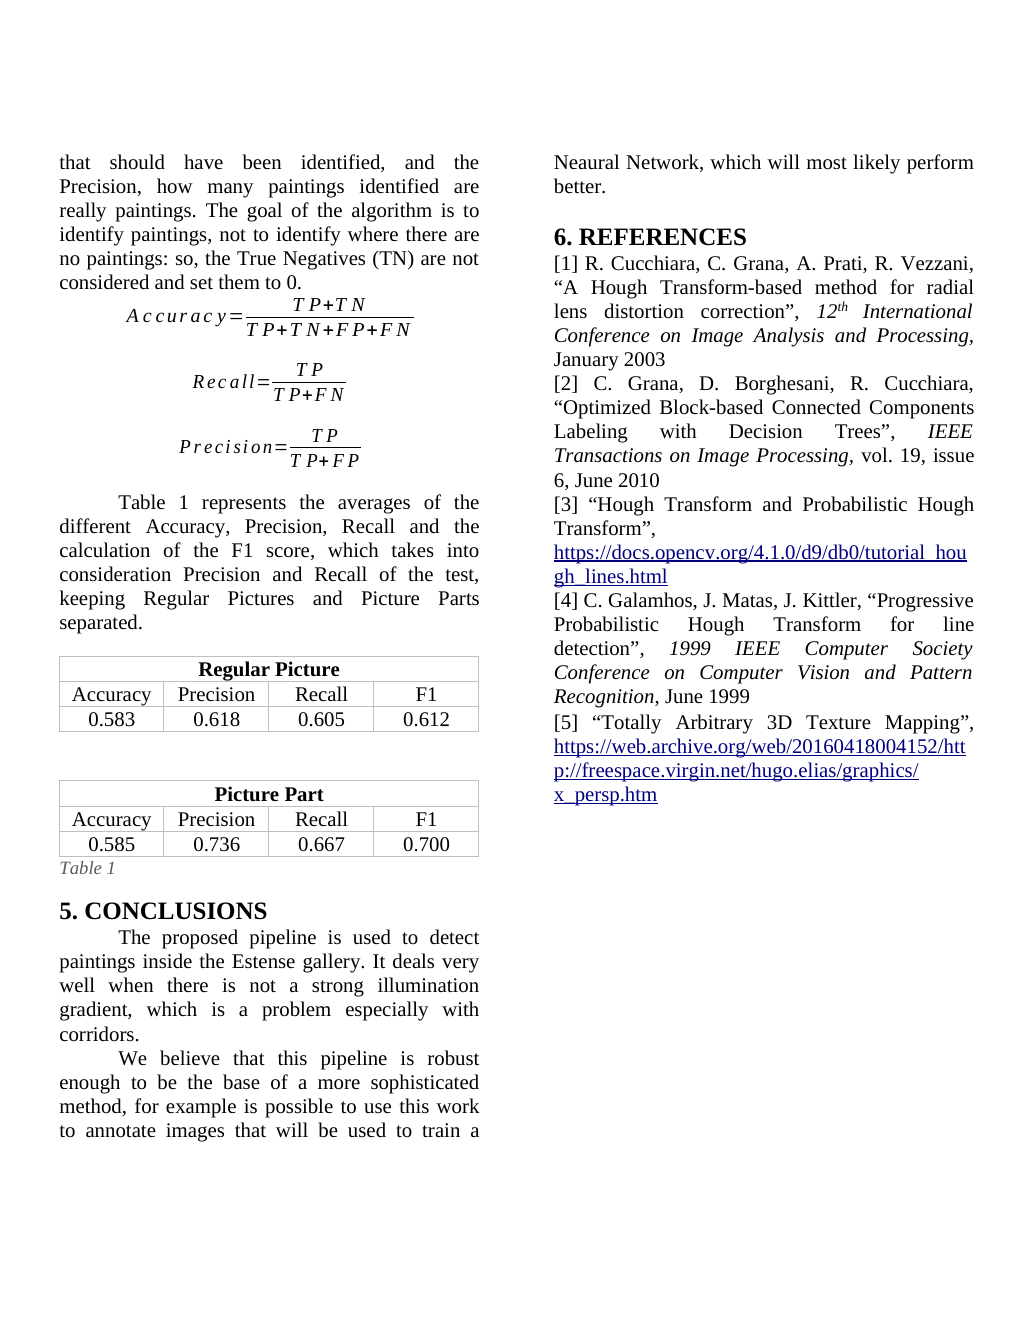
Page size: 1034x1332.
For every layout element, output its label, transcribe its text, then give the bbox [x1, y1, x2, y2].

table_cell 0.618 [164, 707, 268, 731]
table_cell Precision [164, 807, 268, 831]
table_cell 0.736 [164, 832, 268, 856]
text that should have been identified, and the Precision, how many paintings identified are really paintings. The goal of the algorithm is to identify paintings, not to identify where there are no paintings: so, the True Negatives (TN) are not considered and set them to 0. [59, 150, 480, 294]
table_cell 0.700 [374, 832, 478, 856]
table_cell 0.612 [374, 707, 478, 731]
table_cell 0.583 [60, 707, 163, 731]
table_cell 0.605 [269, 707, 373, 731]
table_cell Accuracy [60, 807, 163, 831]
table_cell F1 [374, 807, 478, 831]
text [3] “Hough Transform and Probabilistic Hough Transform”, https://docs.opencv.org/4.1.0/d9/db0/tutorial_hough_lines.html [554, 492, 974, 588]
text Neaural Network, which will most likely perform better. [554, 150, 974, 198]
text Table 1 [59, 857, 480, 878]
table_cell Accuracy [60, 682, 163, 706]
table_cell Recall [269, 807, 373, 831]
text [5] “Totally Arbitrary 3D Texture Mapping”, https://web.archive.org/web/20160418004152/http://freespace.virgin.net/hugo.elias/graphics/x_persp.htm [554, 710, 974, 806]
table_cell 0.585 [60, 832, 163, 856]
text [2] C. Grana, D. Borghesani, R. Cucchiara, “Optimized Block-based Connected Components Labeling with Decision Trees”, IEEE Transactions on Image Processing, vol. 19, issue 6, June 2010 [554, 371, 974, 492]
text [1] R. Cucchiara, C. Grana, A. Prati, R. Vezzani, “A Hough Transform-based method for radial lens distortion correction”, 12th International Conference on Image Analysis and Processing, January 2003 [554, 251, 974, 371]
text Table 1 represents the averages of the different Accuracy, Precision, Recall and the calculation of the F1 score, which takes into consideration Precision and Recall of the test, keeping Regular Pictures and Picture Parts separated. [59, 490, 480, 634]
table_cell Precision [164, 682, 268, 706]
table_cell 0.667 [269, 832, 373, 856]
table_header Picture Part [60, 781, 478, 806]
text The proposed pipeline is used to detect paintings inside the Estense gallery. It deals very well when there is not a strong illumination gradient, which is a problem especially with corridors. [59, 925, 480, 1046]
table_cell Recall [269, 682, 373, 706]
text [4] C. Galamhos, J. Matas, J. Kittler, “Progressive Probabilistic Hough Transform for line detection”, 1999 IEEE Computer Society Conference on Computer Vision and Pattern Recognition, June 1999 [554, 588, 974, 708]
text 6. REFERENCES [554, 222, 974, 251]
text 5. CONCLUSIONS [59, 896, 480, 925]
table_header Regular Picture [60, 657, 478, 681]
text We believe that this pipeline is robust enough to be the base of a more sophisticated method, for example is possible to use this work to annotate images that will be used to train a [59, 1046, 480, 1142]
table_cell F1 [374, 682, 478, 706]
